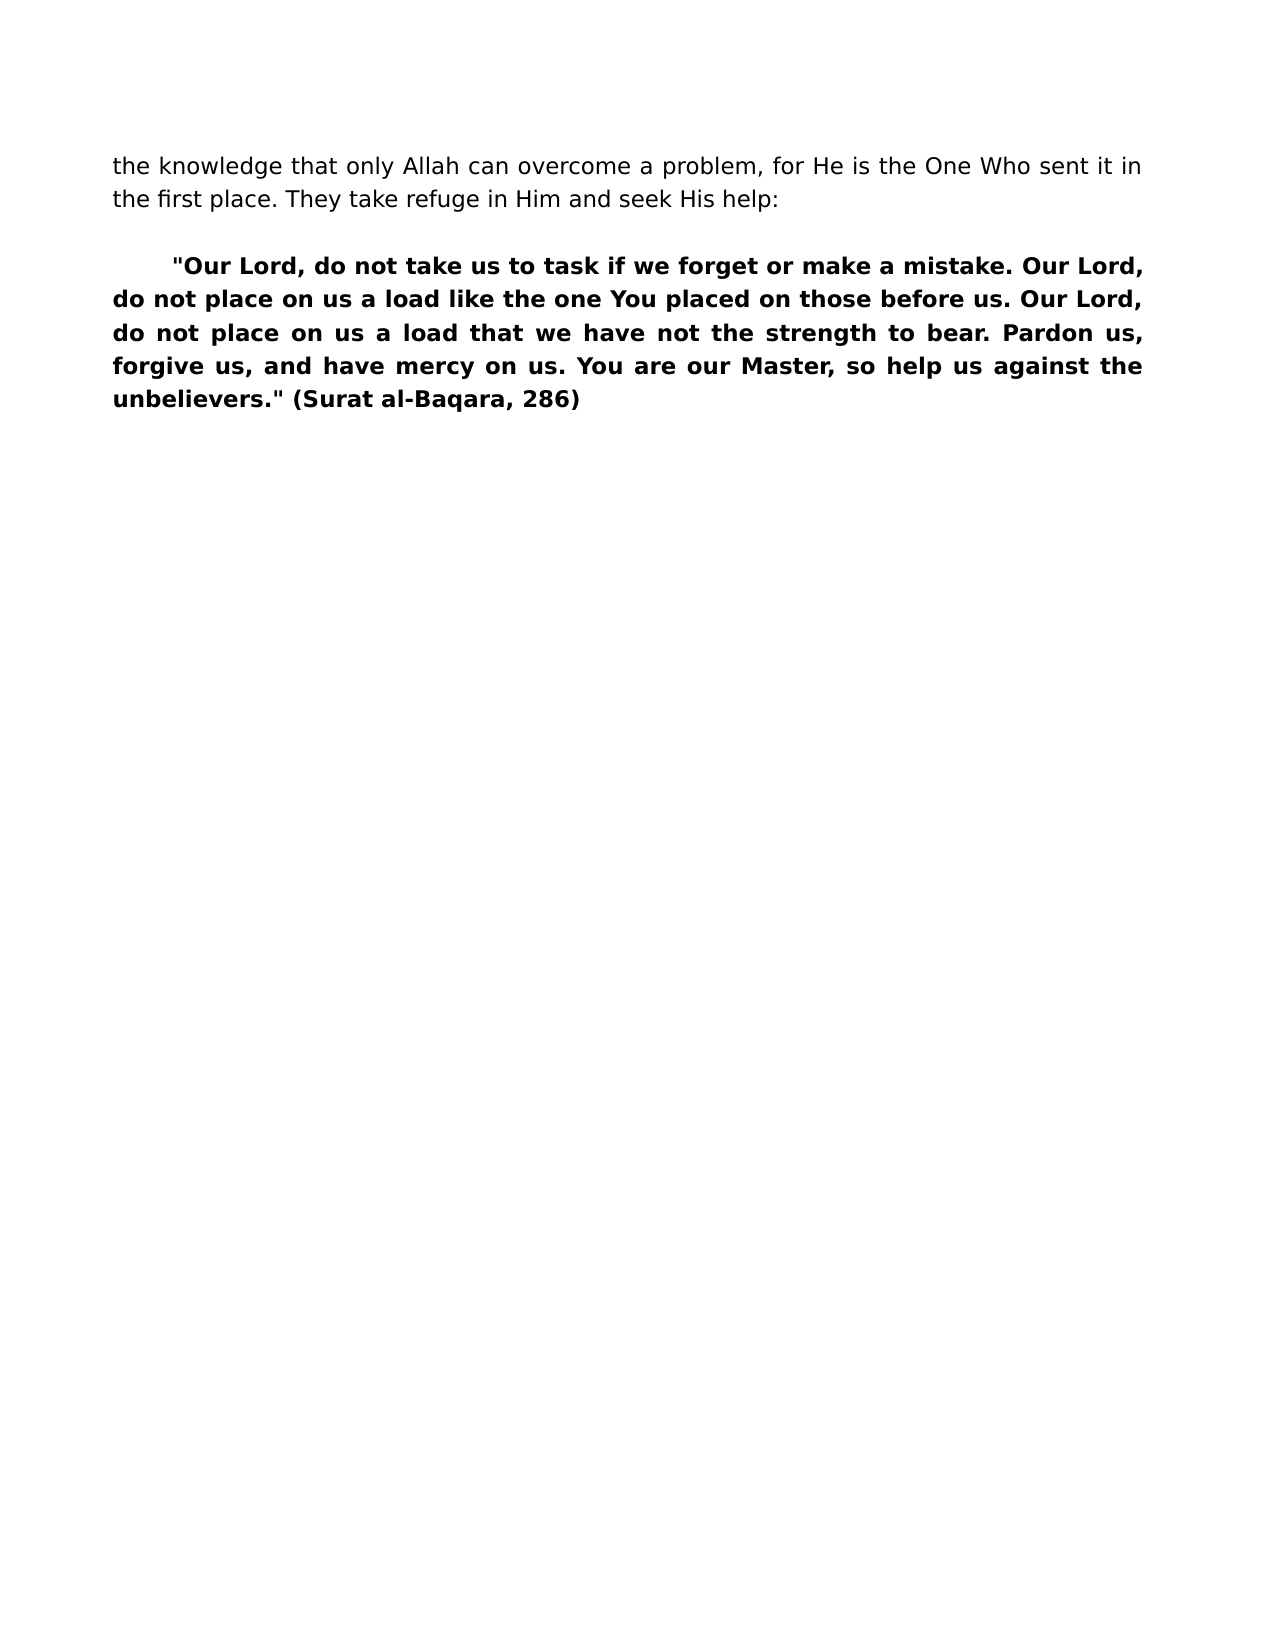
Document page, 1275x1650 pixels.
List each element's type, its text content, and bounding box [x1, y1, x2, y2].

text the knowledge that only Allah can overcome a problem, for He is the One Who sent it in the first place. They take refuge in Him and seek His help: [112, 148, 1145, 214]
text "Our Lord, do not take us to task if we forget or make a mistake. Our Lord, do not place on us a load like the one You placed on those before us. Our Lord, do not place on us a load that we have not the strength to bear. Pardon us, forgive us, and have mercy on us. You are our Master, so help us against the unbelievers." (Surat al-Baqara, 286) [112, 248, 1145, 414]
